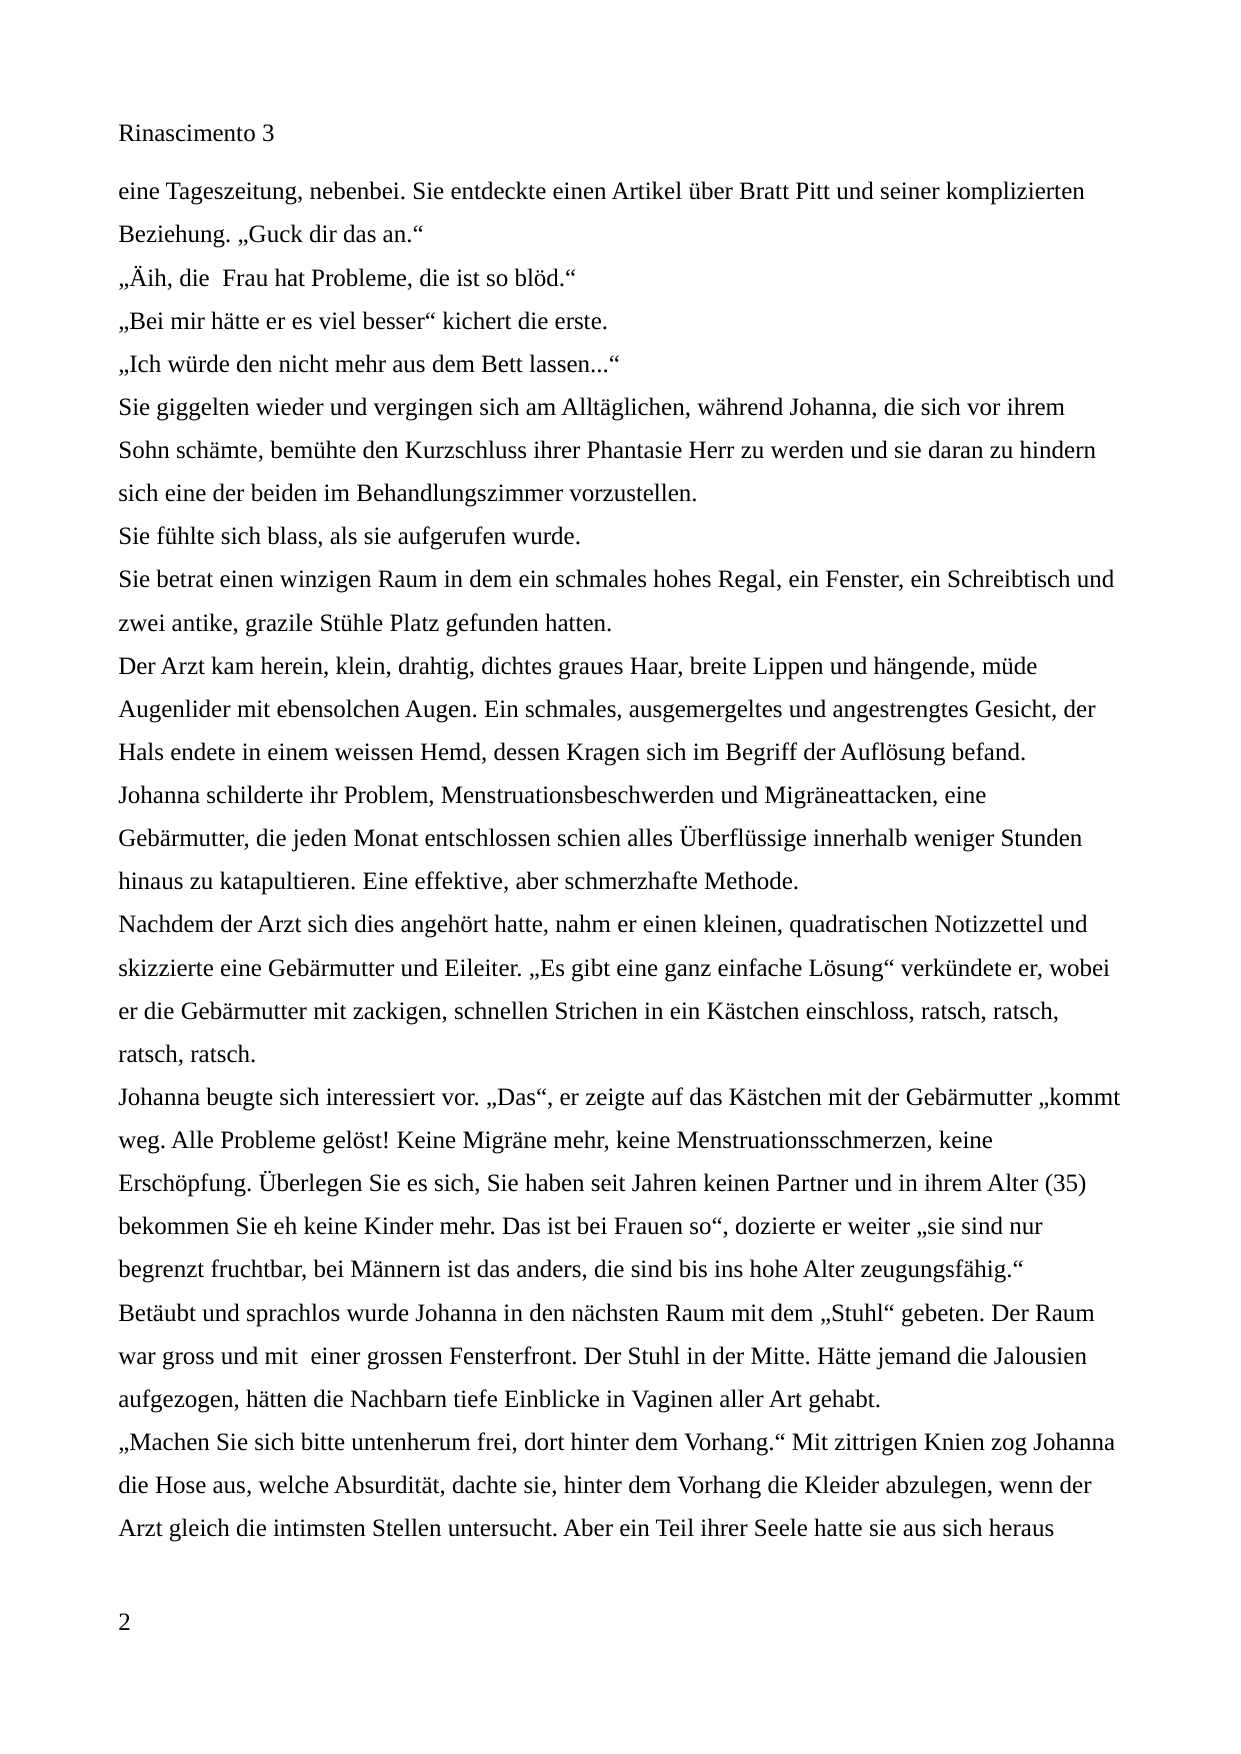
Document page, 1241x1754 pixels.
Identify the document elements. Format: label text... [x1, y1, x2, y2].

text Sie fühlte sich blass, als sie aufgerufen wurde. [118, 521, 1122, 550]
text Nachdem der Arzt sich dies angehört hatte, nahm er einen kleinen, quadratischen Notizzettel und skizzierte eine Gebärmutter und Eileiter. „Es gibt eine ganz einfache Lösung“ verkündete er, wobei er die Gebärmutter mit zackigen, schnellen Strichen in ein Kästchen einschloss, ratsch, ratsch, ratsch, ratsch. [118, 909, 1122, 1068]
text „Machen Sie sich bitte untenherum frei, dort hinter dem Vorhang.“ Mit zittrigen Knien zog Johanna die Hose aus, welche Absurdität, dachte sie, hinter dem Vorhang die Kleider abzulegen, wenn der Arzt gleich die intimsten Stellen untersucht. Aber ein Teil ihrer Seele hatte sie aus sich heraus [118, 1427, 1122, 1542]
text Der Arzt kam herein, klein, drahtig, dichtes graues Haar, breite Lippen und hängende, müde Augenlider mit ebensolchen Augen. Ein schmales, ausgemergeltes und angestrengtes Gesicht, der Hals endete in einem weissen Hemd, dessen Kragen sich im Begriff der Auflösung befand. [118, 651, 1122, 766]
text eine Tageszeitung, nebenbei. Sie entdeckte einen Artikel über Bratt Pitt und seiner komplizierten Beziehung. „Guck dir das an.“ [118, 176, 1122, 248]
text „Bei mir hätte er es viel besser“ kichert die erste. [118, 306, 1122, 334]
text Sie betrat einen winzigen Raum in dem ein schmales hohes Regal, ein Fenster, ein Schreibtisch und zwei antike, grazile Stühle Platz gefunden hatten. [118, 564, 1122, 636]
text Johanna beugte sich interessiert vor. „Das“, er zeigte auf das Kästchen mit der Gebärmutter „kommt weg. Alle Probleme gelöst! Keine Migräne mehr, keine Menstruationsschmerzen, keine Erschöpfung. Überlegen Sie es sich, Sie haben seit Jahren keinen Partner und in ihrem Alter (35) bekommen Sie eh keine Kinder mehr. Das ist bei Frauen so“, dozierte er weiter „sie sind nur begrenzt fruchtbar, bei Männern ist das anders, die sind bis ins hohe Alter zeugungsfähig.“ [118, 1082, 1122, 1283]
text Betäubt und sprachlos wurde Johanna in den nächsten Raum mit dem „Stuhl“ gebeten. Der Raum war gross und mit einer grossen Fensterfront. Der Stuhl in der Mitte. Hätte jemand die Jalousien aufgezogen, hätten die Nachbarn tiefe Einblicke in Vaginen aller Art gehabt. [118, 1298, 1122, 1413]
text Johanna schilderte ihr Problem, Menstruationsbeschwerden und Migräneattacken, eine Gebärmutter, die jeden Monat entschlossen schien alles Überflüssige innerhalb weniger Stunden hinaus zu katapultieren. Eine effektive, aber schmerzhafte Methode. [118, 780, 1122, 895]
text Sie giggelten wieder und vergingen sich am Alltäglichen, während Johanna, die sich vor ihrem Sohn schämte, bemühte den Kurzschluss ihrer Phantasie Herr zu werden und sie daran zu hindern sich eine der beiden im Behandlungszimmer vorzustellen. [118, 392, 1122, 507]
text „Äih, die Frau hat Probleme, die ist so blöd.“ [118, 263, 1122, 291]
text „Ich würde den nicht mehr aus dem Bett lassen...“ [118, 349, 1122, 378]
